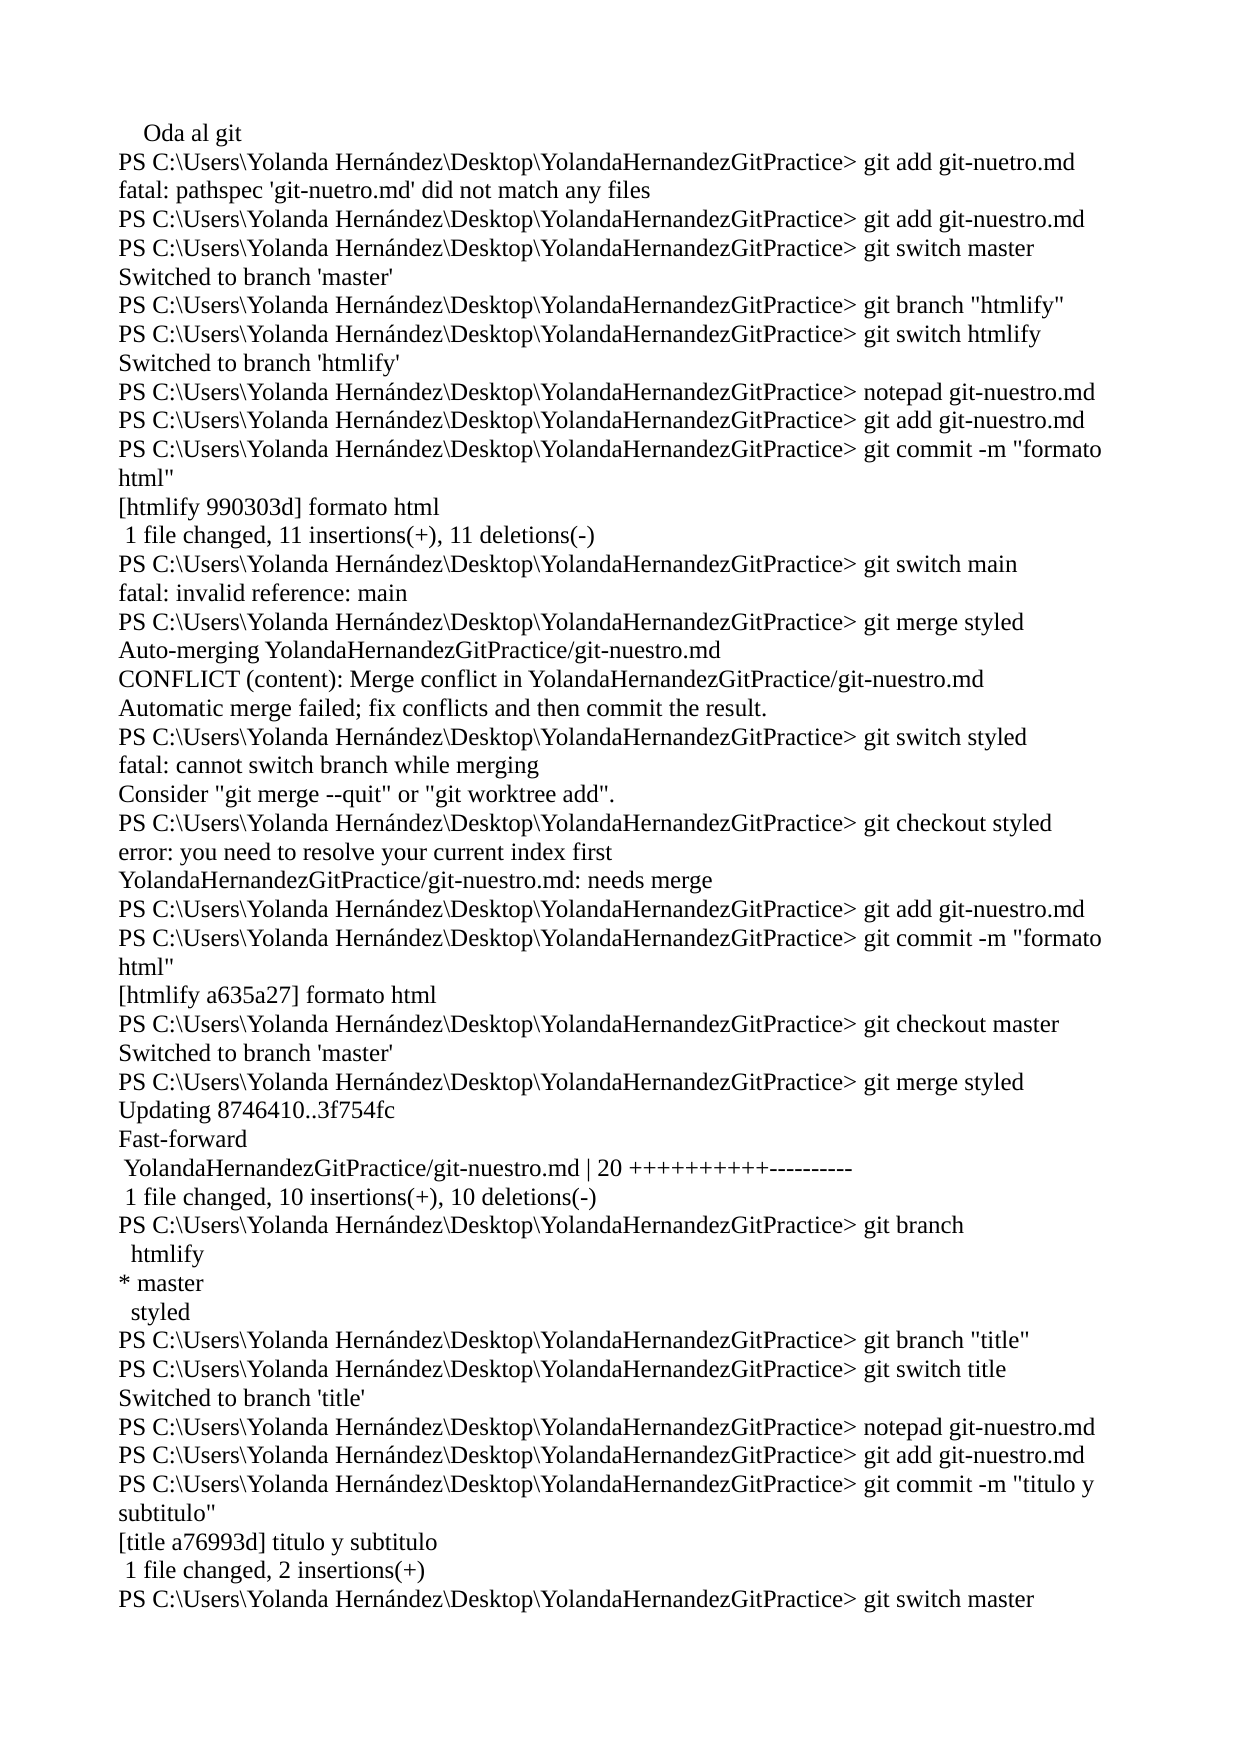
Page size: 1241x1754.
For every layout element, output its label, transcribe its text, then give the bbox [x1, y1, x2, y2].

text PS C:\Users\Yolanda Hernández\Desktop\YolandaHernandezGitPractice> git commit -m "formato html" [118, 923, 1122, 981]
text Switched to branch 'master' [118, 1038, 1122, 1067]
text PS C:\Users\Yolanda Hernández\Desktop\YolandaHernandezGitPractice> git merge styled [118, 607, 1122, 636]
text PS C:\Users\Yolanda Hernández\Desktop\YolandaHernandezGitPractice> git branch "title" [118, 1326, 1122, 1354]
text YolandaHernandezGitPractice/git-nuestro.md: needs merge [118, 866, 1122, 894]
text PS C:\Users\Yolanda Hernández\Desktop\YolandaHernandezGitPractice> notepad git-nuestro.md [118, 377, 1122, 406]
text PS C:\Users\Yolanda Hernández\Desktop\YolandaHernandezGitPractice> git add git-nuestro.md [118, 406, 1122, 434]
text Switched to branch 'htmlify' [118, 348, 1122, 377]
text fatal: cannot switch branch while merging [118, 751, 1122, 779]
text [htmlify a635a27] formato html [118, 981, 1122, 1009]
text PS C:\Users\Yolanda Hernández\Desktop\YolandaHernandezGitPractice> git merge styled [118, 1067, 1122, 1096]
text error: you need to resolve your current index first [118, 837, 1122, 866]
text PS C:\Users\Yolanda Hernández\Desktop\YolandaHernandezGitPractice> git add git-nuetro.md [118, 147, 1122, 176]
text PS C:\Users\Yolanda Hernández\Desktop\YolandaHernandezGitPractice> git switch htmlify [118, 319, 1122, 348]
text 1 file changed, 10 insertions(+), 10 deletions(-) [118, 1182, 1122, 1211]
text PS C:\Users\Yolanda Hernández\Desktop\YolandaHernandezGitPractice> git branch "htmlify" [118, 291, 1122, 319]
text [title a76993d] titulo y subtitulo [118, 1527, 1122, 1556]
text styled [118, 1297, 1122, 1326]
text fatal: pathspec 'git-nuetro.md' did not match any files [118, 176, 1122, 204]
text Updating 8746410..3f754fc [118, 1096, 1122, 1124]
text PS C:\Users\Yolanda Hernández\Desktop\YolandaHernandezGitPractice> git switch styled [118, 722, 1122, 751]
text Automatic merge failed; fix conflicts and then commit the result. [118, 693, 1122, 722]
text 1 file changed, 11 insertions(+), 11 deletions(-) [118, 521, 1122, 549]
text CONFLICT (content): Merge conflict in YolandaHernandezGitPractice/git-nuestro.md [118, 664, 1122, 693]
text PS C:\Users\Yolanda Hernández\Desktop\YolandaHernandezGitPractice> git add git-nuestro.md [118, 894, 1122, 923]
text PS C:\Users\Yolanda Hernández\Desktop\YolandaHernandezGitPractice> git add git-nuestro.md [118, 1441, 1122, 1469]
text PS C:\Users\Yolanda Hernández\Desktop\YolandaHernandezGitPractice> git commit -m "formato html" [118, 434, 1122, 492]
text htmlify [118, 1239, 1122, 1268]
text PS C:\Users\Yolanda Hernández\Desktop\YolandaHernandezGitPractice> git checkout styled [118, 808, 1122, 837]
text Auto-merging YolandaHernandezGitPractice/git-nuestro.md [118, 636, 1122, 664]
text PS C:\Users\Yolanda Hernández\Desktop\YolandaHernandezGitPractice> git checkout master [118, 1009, 1122, 1038]
text YolandaHernandezGitPractice/git-nuestro.md | 20 ++++++++++---------- [118, 1153, 1122, 1182]
text PS C:\Users\Yolanda Hernández\Desktop\YolandaHernandezGitPractice> git commit -m "titulo y subtitulo" [118, 1469, 1122, 1527]
text fatal: invalid reference: main [118, 578, 1122, 607]
text Oda al git [118, 118, 1122, 147]
text PS C:\Users\Yolanda Hernández\Desktop\YolandaHernandezGitPractice> git switch title [118, 1354, 1122, 1383]
text Switched to branch 'master' [118, 262, 1122, 291]
text PS C:\Users\Yolanda Hernández\Desktop\YolandaHernandezGitPractice> git switch master [118, 1584, 1122, 1613]
text Fast-forward [118, 1124, 1122, 1153]
text * master [118, 1268, 1122, 1297]
text PS C:\Users\Yolanda Hernández\Desktop\YolandaHernandezGitPractice> git add git-nuestro.md [118, 204, 1122, 233]
text 1 file changed, 2 insertions(+) [118, 1556, 1122, 1584]
text Consider "git merge --quit" or "git worktree add". [118, 779, 1122, 808]
text [htmlify 990303d] formato html [118, 492, 1122, 521]
text PS C:\Users\Yolanda Hernández\Desktop\YolandaHernandezGitPractice> git branch [118, 1211, 1122, 1239]
text PS C:\Users\Yolanda Hernández\Desktop\YolandaHernandezGitPractice> git switch master [118, 233, 1122, 262]
text PS C:\Users\Yolanda Hernández\Desktop\YolandaHernandezGitPractice> notepad git-nuestro.md [118, 1412, 1122, 1441]
text PS C:\Users\Yolanda Hernández\Desktop\YolandaHernandezGitPractice> git switch main [118, 549, 1122, 578]
text Switched to branch 'title' [118, 1383, 1122, 1412]
